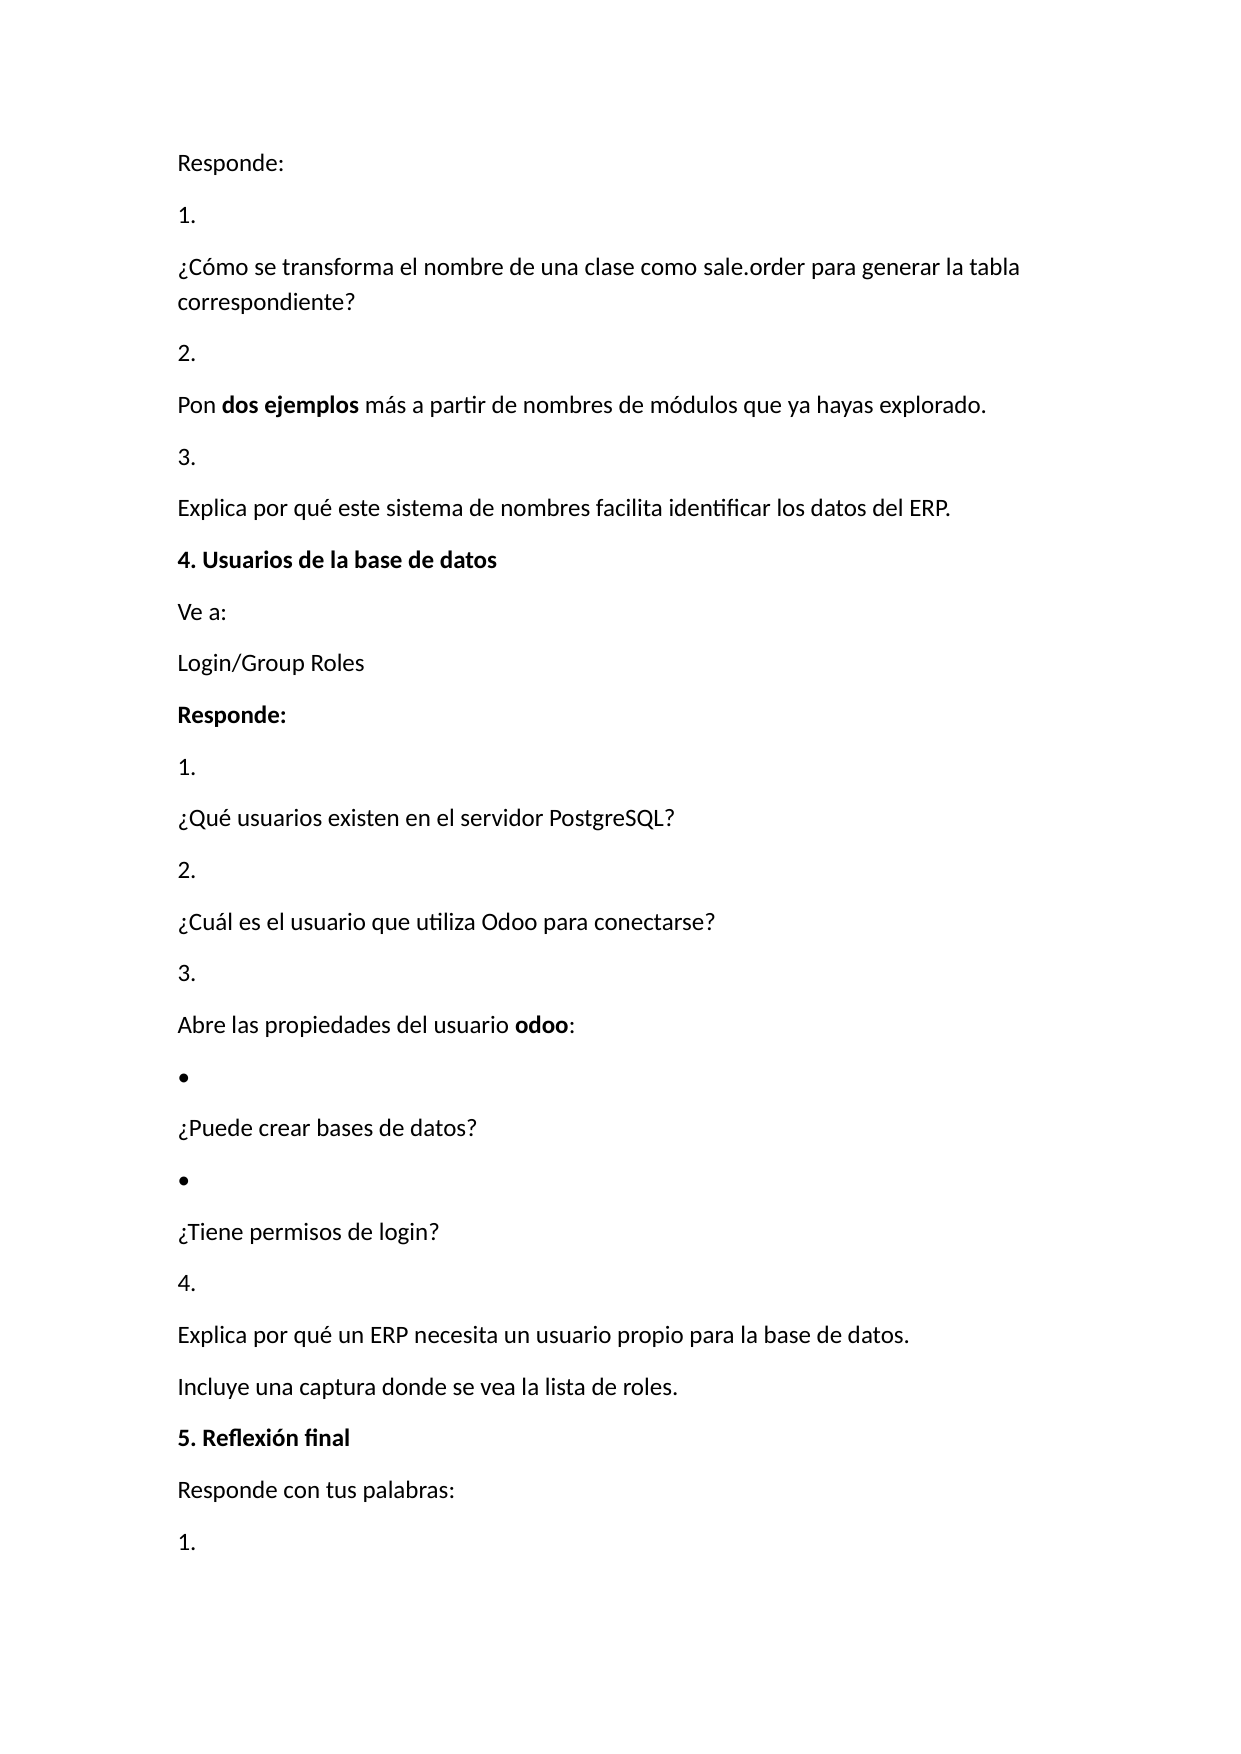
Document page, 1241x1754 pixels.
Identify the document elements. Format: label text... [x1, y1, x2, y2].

text 4. [177, 1268, 1063, 1298]
text 1. [177, 199, 1063, 230]
text 5. Reflexión final [177, 1423, 1063, 1453]
text ¿Cómo se transforma el nombre de una clase como sale.order para generar la tabla correspondiente? [177, 251, 1063, 316]
text • [177, 1061, 1063, 1091]
text ¿Puede crear bases de datos? [177, 1113, 1063, 1143]
text Pon dos ejemplos más a partir de nombres de módulos que ya hayas explorado. [177, 389, 1063, 420]
text 1. [177, 751, 1063, 781]
text • [177, 1164, 1063, 1195]
text Responde con tus palabras: [177, 1474, 1063, 1505]
text Explica por qué un ERP necesita un usuario propio para la base de datos. [177, 1319, 1063, 1350]
text Incluye una captura donde se vea la lista de roles. [177, 1371, 1063, 1401]
text Abre las propiedades del usuario odoo: [177, 1009, 1063, 1040]
text Responde: [177, 148, 1063, 178]
text 4. Usuarios de la base de datos [177, 544, 1063, 575]
text 1. [177, 1526, 1063, 1556]
text Explica por qué este sistema de nombres facilita identificar los datos del ERP. [177, 493, 1063, 523]
text Responde: [177, 699, 1063, 730]
text 2. [177, 338, 1063, 368]
text Login/Group Roles [177, 648, 1063, 678]
text 3. [177, 958, 1063, 988]
text ¿Cuál es el usuario que utiliza Odoo para conectarse? [177, 906, 1063, 936]
text Ve a: [177, 596, 1063, 626]
text ¿Qué usuarios existen en el servidor PostgreSQL? [177, 803, 1063, 833]
text 3. [177, 441, 1063, 471]
text ¿Tiene permisos de login? [177, 1216, 1063, 1246]
text 2. [177, 854, 1063, 885]
